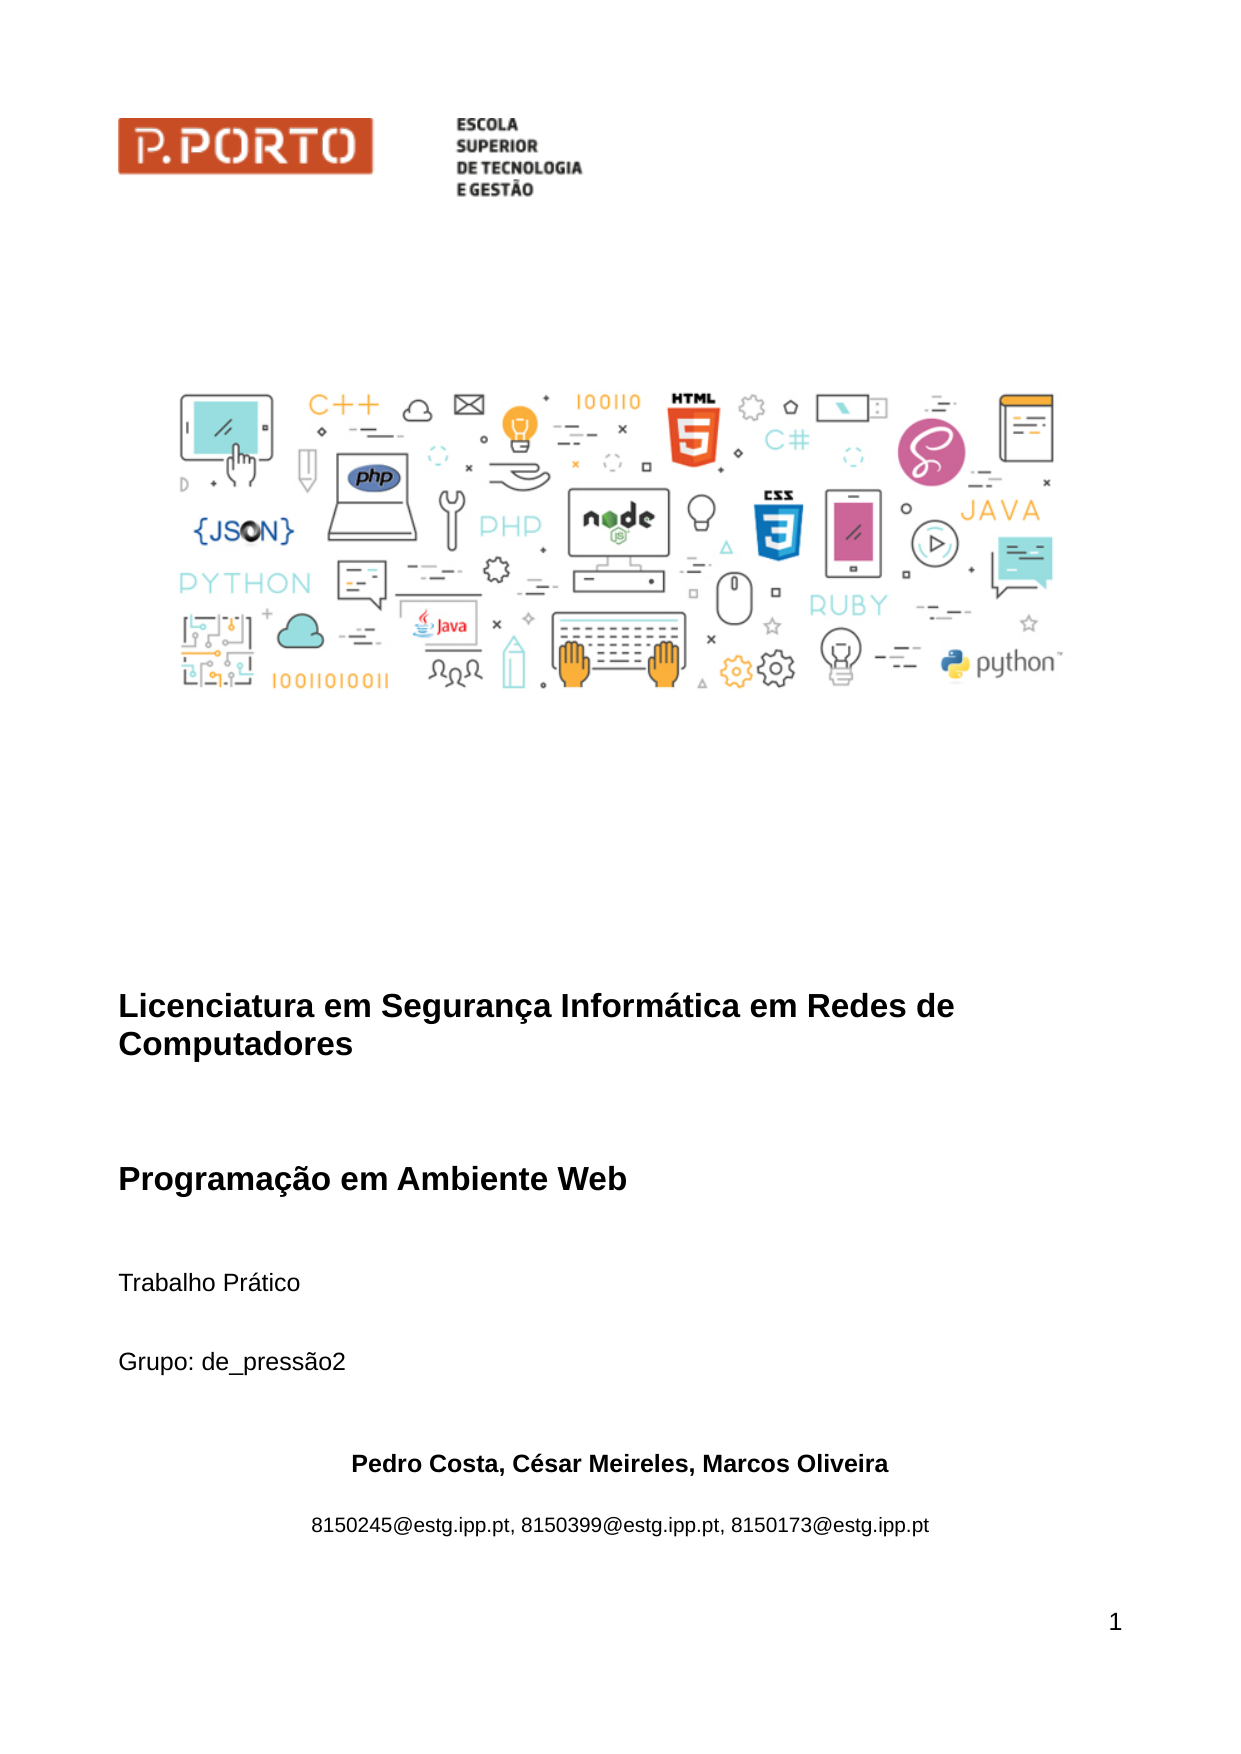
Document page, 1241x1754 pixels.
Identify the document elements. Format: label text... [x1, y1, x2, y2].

text 8150245@estg.ipp.pt, 8150399@estg.ipp.pt, 8150173@estg.ipp.pt [118, 1513, 1122, 1537]
text Grupo: de_pressão2 [118, 1347, 1122, 1376]
text Pedro Costa, César Meireles, Marcos Oliveira [118, 1449, 1122, 1477]
picture [120, 331, 1121, 751]
subtitle Licenciatura em Segurança Informática em Redes de Computadores [118, 986, 1122, 1063]
text Trabalho Prático [118, 1264, 1122, 1297]
subtitle Programação em Ambiente Web [118, 1158, 1122, 1197]
picture [118, 118, 612, 219]
